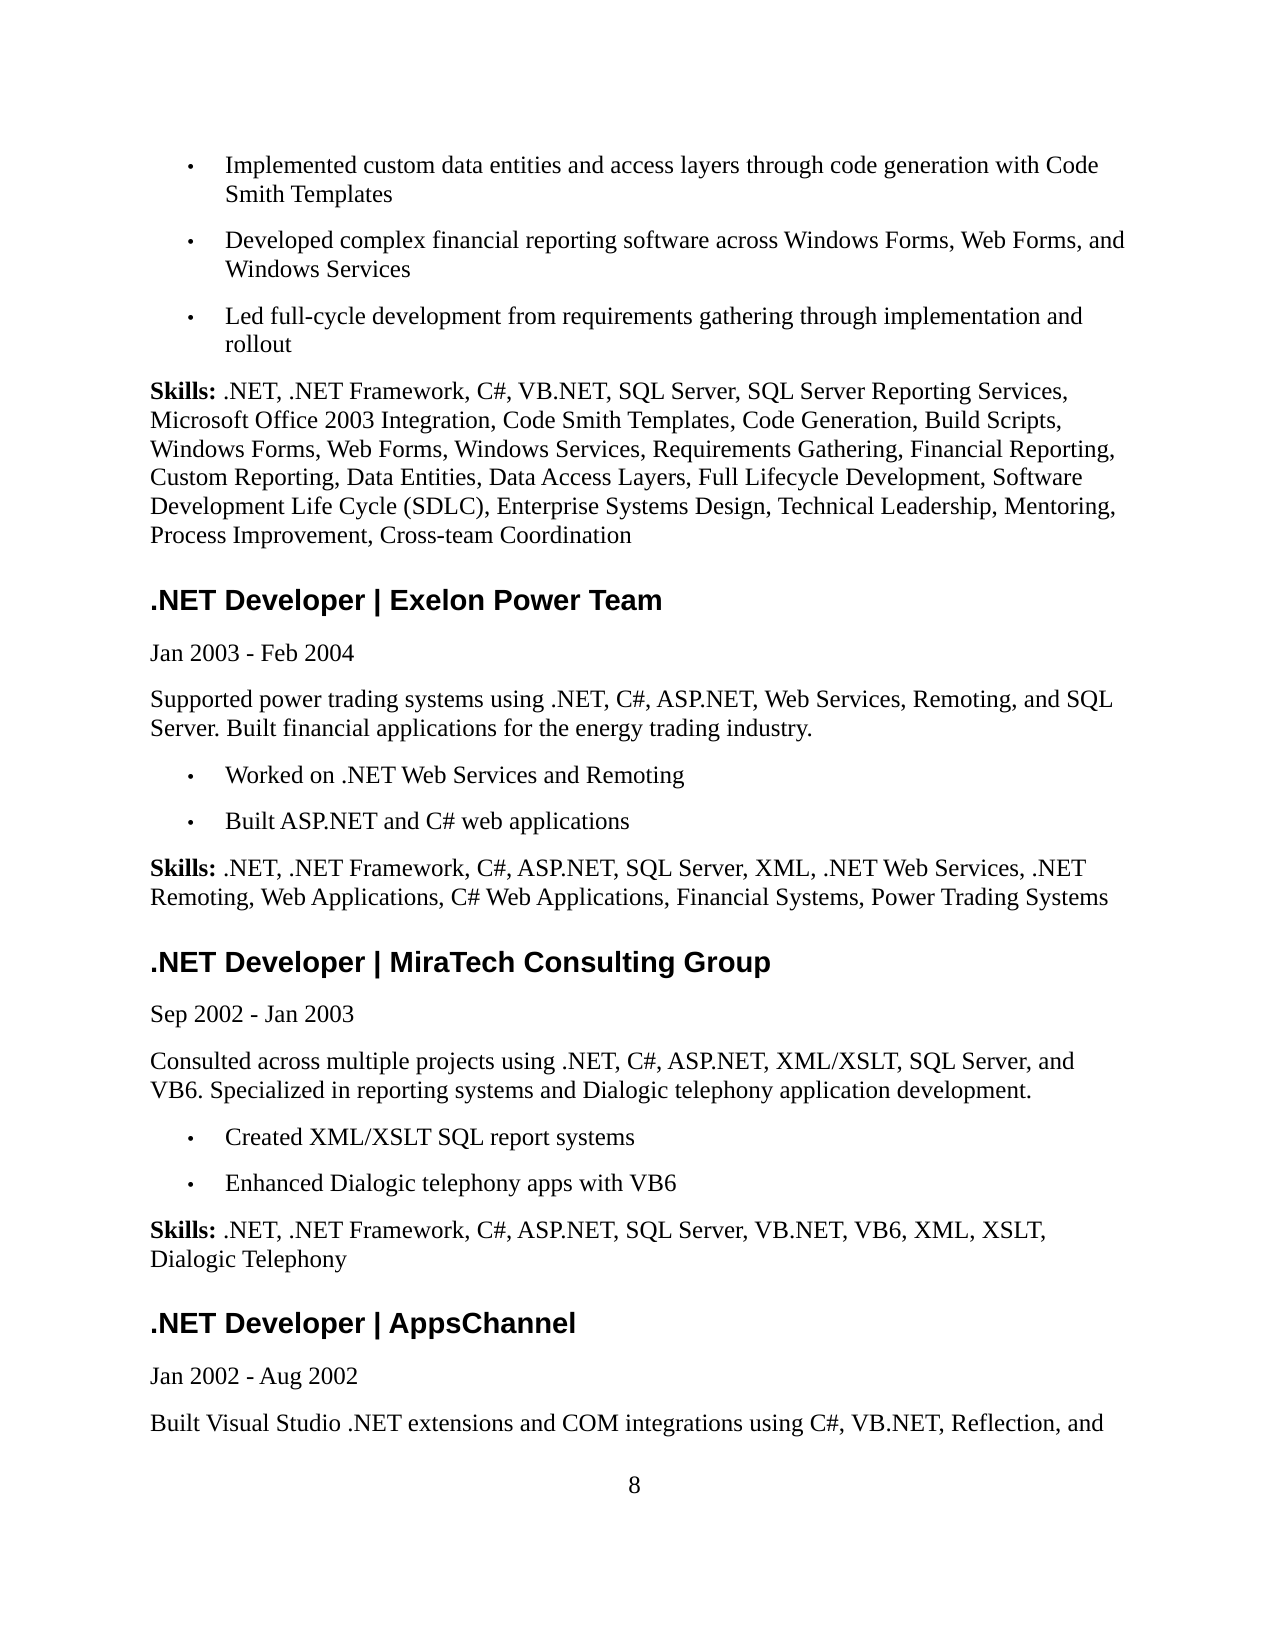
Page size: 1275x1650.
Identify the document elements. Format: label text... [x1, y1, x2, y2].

text Jan 2003 - Feb 2004 [150, 638, 1125, 666]
text Built Visual Studio .NET extensions and COM integrations using C#, VB.NET, Reflection, and [150, 1408, 1125, 1437]
text Sep 2002 - Jan 2003 [150, 999, 1125, 1028]
list Built ASP.NET and C# web applications [187, 806, 1125, 835]
list Created XML/XSLT SQL report systems [187, 1122, 1125, 1150]
text Skills: .NET, .NET Framework, C#, ASP.NET, SQL Server, XML, .NET Web Services, .NET Remoting, Web Applications, C# Web Applications, Financial Systems, Power Trading Systems [150, 853, 1125, 911]
list Worked on .NET Web Services and Remoting [187, 760, 1125, 788]
list Led full-cycle development from requirements gathering through implementation and rollout [187, 301, 1125, 358]
list Implemented custom data entities and access layers through code generation with Code Smith Templates [187, 150, 1125, 207]
text Skills: .NET, .NET Framework, C#, VB.NET, SQL Server, SQL Server Reporting Services, Microsoft Office 2003 Integration, Code Smith Templates, Code Generation, Build Scripts, Windows Forms, Web Forms, Windows Services, Requirements Gathering, Financial Reporting, Custom Reporting, Data Entities, Data Access Layers, Full Lifecycle Development, Software Development Life Cycle (SDLC), Enterprise Systems Design, Technical Leadership, Mentoring, Process Improvement, Cross-team Coordination [150, 376, 1125, 549]
subtitle .NET Developer | MiraTech Consulting Group [150, 944, 1125, 978]
text Skills: .NET, .NET Framework, C#, ASP.NET, SQL Server, VB.NET, VB6, XML, XSLT, Dialogic Telephony [150, 1215, 1125, 1272]
text Consulted across multiple projects using .NET, C#, ASP.NET, XML/XSLT, SQL Server, and VB6. Specialized in reporting systems and Dialogic telephony application development. [150, 1046, 1125, 1104]
list Enhanced Dialogic telephony apps with VB6 [187, 1168, 1125, 1197]
list Developed complex financial reporting software across Windows Forms, Web Forms, and Windows Services [187, 225, 1125, 283]
text Jan 2002 - Aug 2002 [150, 1361, 1125, 1390]
subtitle .NET Developer | AppsChannel [150, 1306, 1125, 1340]
text Supported power trading systems using .NET, C#, ASP.NET, Web Services, Remoting, and SQL Server. Built financial applications for the energy trading industry. [150, 684, 1125, 742]
subtitle .NET Developer | Exelon Power Team [150, 583, 1125, 616]
